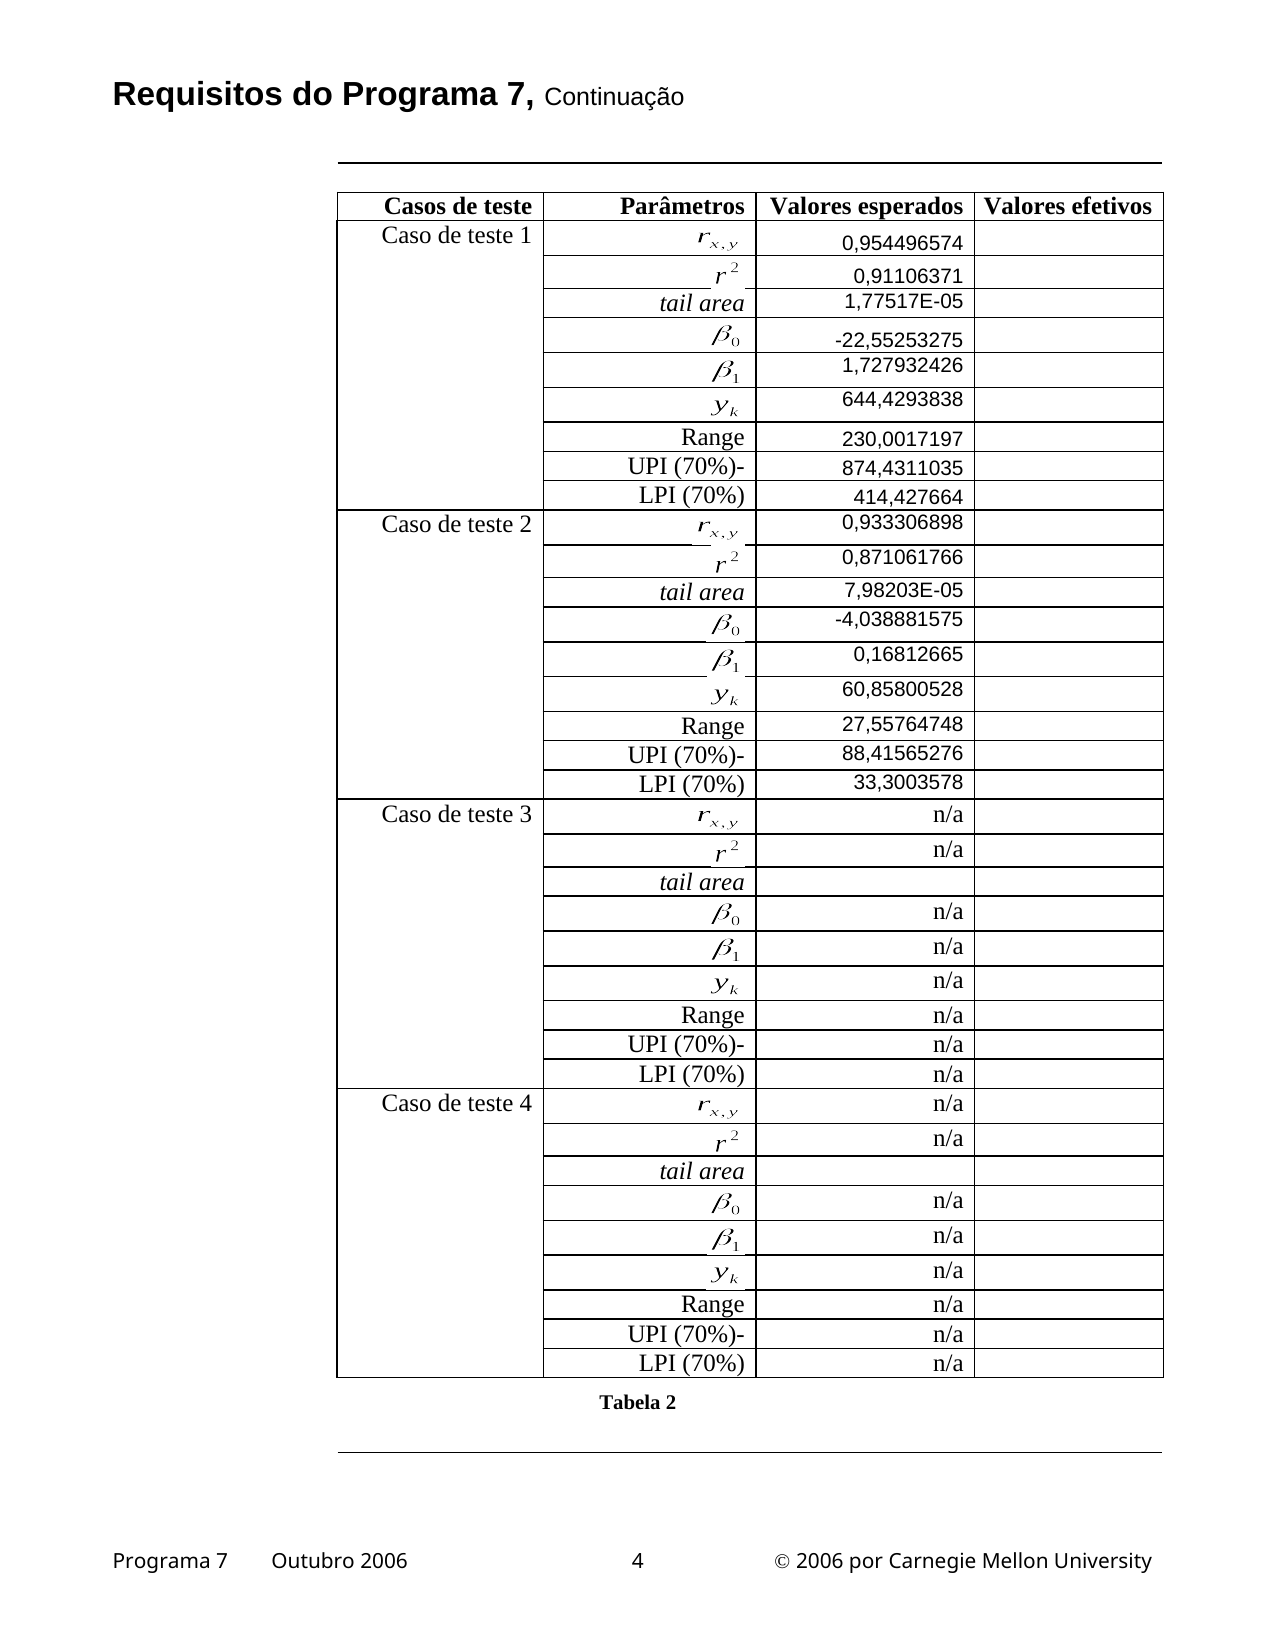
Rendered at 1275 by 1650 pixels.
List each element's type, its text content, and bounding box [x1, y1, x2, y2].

table_cell -22,55253275 [757, 318, 974, 352]
table_cell [757, 868, 974, 895]
table_cell [975, 1001, 1163, 1029]
table_cell [975, 1186, 1163, 1219]
table_cell 414,427664 [757, 481, 974, 509]
table_cell [544, 1089, 755, 1123]
table_cell 60,85800528 [757, 677, 974, 711]
table_cell [975, 1031, 1163, 1058]
table_cell 874,4311035 [757, 452, 974, 480]
table_cell 0,91106371 [757, 256, 974, 288]
table_cell [975, 1320, 1163, 1348]
table_cell [338, 1318, 543, 1348]
table_cell [544, 643, 755, 677]
table_cell [975, 1349, 1163, 1377]
table_cell [338, 451, 543, 480]
table_header Valores efetivos [975, 193, 1163, 220]
table_cell n/a [757, 932, 974, 965]
table_cell [338, 1029, 543, 1058]
table_cell [975, 481, 1163, 509]
table_cell 0,933306898 [757, 511, 974, 544]
table_header Parâmetros [544, 193, 755, 220]
table_cell [338, 676, 543, 711]
table_cell [975, 578, 1163, 606]
table_cell 88,41565276 [757, 741, 974, 769]
table_cell Range [544, 1291, 755, 1318]
table_cell [338, 544, 543, 577]
table_cell [544, 1124, 755, 1155]
table_cell n/a [757, 800, 974, 833]
table_cell [338, 769, 543, 798]
table_cell [975, 932, 1163, 965]
table_cell [975, 1157, 1163, 1185]
table_cell n/a [757, 835, 974, 866]
table_cell [338, 930, 543, 965]
table_cell n/a [757, 1124, 974, 1155]
table_cell n/a [757, 1089, 974, 1122]
table_cell n/a [757, 1001, 974, 1029]
table_cell [544, 353, 755, 386]
table_cell [975, 353, 1163, 386]
table_cell 230,0017197 [757, 423, 974, 451]
table_cell [338, 386, 543, 421]
table_cell [975, 643, 1163, 676]
table_header Casos de teste [338, 193, 543, 220]
table_cell Range [544, 712, 755, 740]
table_cell 644,4293838 [757, 388, 974, 421]
table_cell [338, 740, 543, 769]
table_cell [975, 452, 1163, 480]
table_cell n/a [757, 897, 974, 930]
table_cell LPI (70%) [544, 481, 755, 509]
table_cell [975, 511, 1163, 544]
table_cell [544, 221, 755, 254]
table_cell LPI (70%) [544, 771, 755, 798]
table_cell [975, 1291, 1163, 1318]
table_cell [338, 1000, 543, 1029]
table_cell [975, 1256, 1163, 1289]
table_cell Caso de teste 3 [338, 800, 543, 833]
table_cell 7,98203E-05 [757, 578, 974, 606]
table_cell n/a [757, 1031, 974, 1058]
table_cell [975, 800, 1163, 833]
table_cell 0,871061766 [757, 546, 974, 577]
table_cell [338, 1220, 543, 1254]
table_cell [338, 1254, 543, 1289]
table_header Valores esperados [757, 193, 974, 220]
table_cell [757, 1157, 974, 1185]
table_cell [975, 897, 1163, 930]
table_cell [338, 1123, 543, 1155]
table_cell [338, 866, 543, 895]
table_cell [338, 317, 543, 352]
table_cell Caso de teste 1 [338, 221, 543, 254]
table_cell [975, 546, 1163, 577]
table_cell Caso de teste 2 [338, 511, 543, 544]
table_cell n/a [757, 1256, 974, 1289]
table_cell n/a [757, 1060, 974, 1088]
table_cell n/a [757, 1221, 974, 1254]
table_cell 27,55764748 [757, 712, 974, 740]
table_cell n/a [757, 967, 974, 1000]
table_cell -4,038881575 [757, 608, 974, 641]
table_cell [338, 641, 543, 676]
table_cell 0,954496574 [757, 221, 974, 254]
table_cell [544, 897, 755, 930]
table_cell [544, 1186, 755, 1220]
table_cell [544, 545, 755, 577]
table_cell [544, 677, 755, 711]
table_cell [975, 256, 1163, 288]
table_cell tail area [544, 868, 755, 895]
table_cell UPI (70%)- [544, 1031, 755, 1058]
table_cell [544, 932, 755, 965]
table_cell [544, 388, 755, 421]
table_cell [338, 577, 543, 606]
table_cell [975, 318, 1163, 352]
table_cell [975, 221, 1163, 254]
table_cell [544, 835, 755, 867]
table_cell [975, 967, 1163, 1000]
table_cell [975, 741, 1163, 769]
table_cell n/a [757, 1320, 974, 1348]
table_cell [338, 288, 543, 317]
table_cell [975, 388, 1163, 421]
table_cell [975, 677, 1163, 711]
text Tabela 2 [112, 1391, 1162, 1414]
table_cell 0,16812665 [757, 643, 974, 676]
table_cell UPI (70%)- [544, 452, 755, 480]
table_cell Range [544, 1001, 755, 1029]
table_cell [338, 1185, 543, 1219]
table_cell [975, 835, 1163, 866]
table_cell [544, 256, 755, 289]
table_cell n/a [757, 1291, 974, 1318]
table_cell [338, 480, 543, 509]
table_cell n/a [757, 1349, 974, 1377]
table_cell [975, 1089, 1163, 1122]
table_cell [975, 1060, 1163, 1088]
table_cell [975, 771, 1163, 798]
table_cell [975, 423, 1163, 451]
title Requisitos do Programa 7, Continuação [112, 75, 1162, 112]
table_cell [544, 800, 755, 833]
table_cell tail area [544, 289, 755, 317]
table_cell 1,77517E-05 [757, 289, 974, 317]
table_cell [544, 1221, 755, 1255]
table_cell [338, 421, 543, 451]
table_cell Range [544, 423, 755, 451]
table_cell [338, 895, 543, 930]
table_cell [975, 1124, 1163, 1155]
table_cell [338, 1155, 543, 1185]
table_cell [544, 608, 755, 642]
table_cell [338, 1348, 543, 1377]
table_cell [975, 712, 1163, 740]
table_cell [544, 1256, 755, 1290]
table_cell [338, 606, 543, 641]
table_cell 33,3003578 [757, 771, 974, 798]
table_cell LPI (70%) [544, 1349, 755, 1377]
table_cell tail area [544, 578, 755, 606]
table_cell LPI (70%) [544, 1060, 755, 1088]
table_cell [975, 868, 1163, 895]
table_cell 1,727932426 [757, 353, 974, 386]
table_cell n/a [757, 1186, 974, 1219]
table_cell [975, 1221, 1163, 1254]
table_cell [544, 318, 755, 352]
table_cell [544, 967, 755, 1000]
table_cell [338, 255, 543, 288]
table_cell UPI (70%)- [544, 741, 755, 769]
table_cell [338, 965, 543, 1000]
table_cell [338, 1058, 543, 1088]
table_cell [975, 608, 1163, 641]
table_cell [975, 289, 1163, 317]
table_cell tail area [544, 1157, 755, 1185]
table_cell [544, 511, 755, 545]
table_cell [338, 711, 543, 740]
table_cell Caso de teste 4 [338, 1089, 543, 1122]
table_cell [338, 1289, 543, 1318]
table_cell [338, 833, 543, 866]
table_cell [338, 352, 543, 386]
table_cell UPI (70%)- [544, 1320, 755, 1348]
